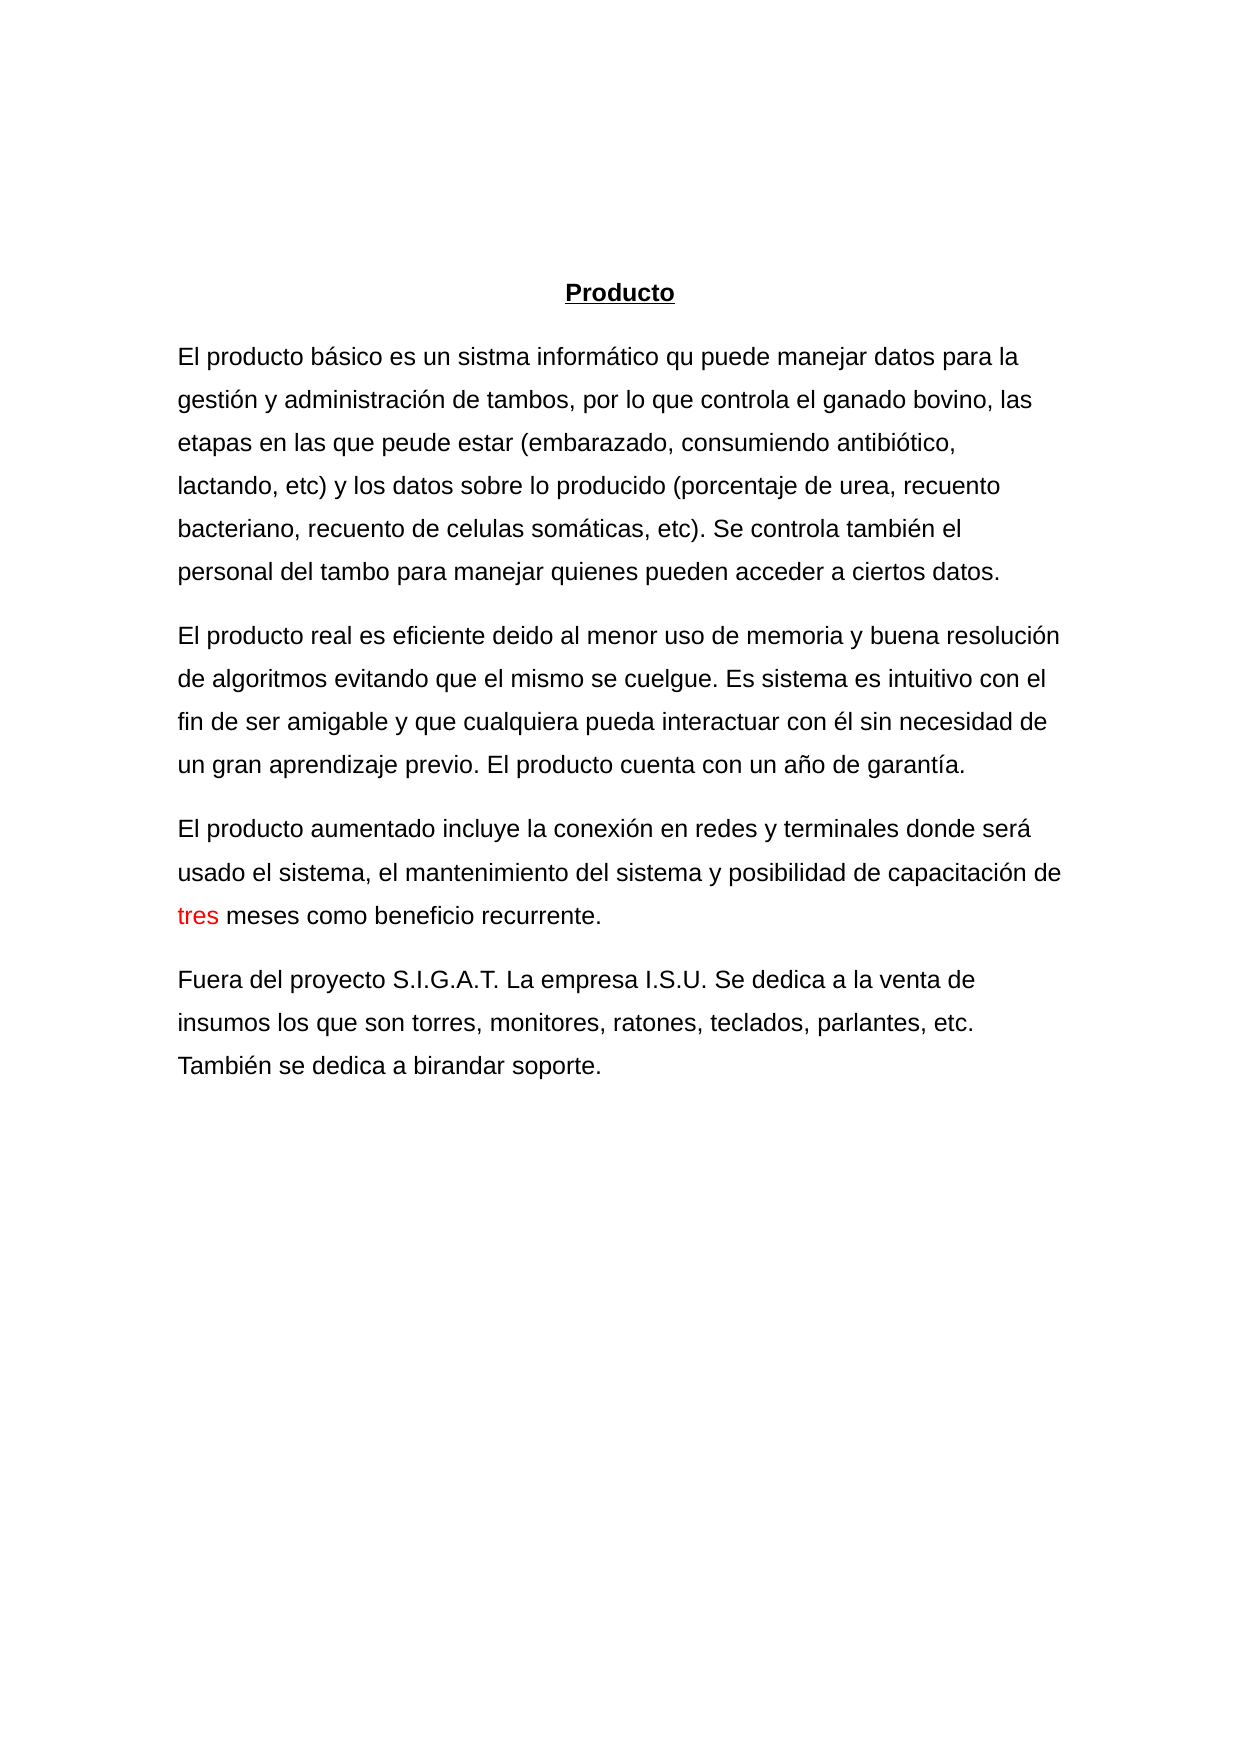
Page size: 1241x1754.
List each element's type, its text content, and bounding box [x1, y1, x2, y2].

text El producto aumentado incluye la conexión en redes y terminales donde será usado el sistema, el mantenimiento del sistema y posibilidad de capacitación de tres meses como beneficio recurrente. [177, 814, 1063, 929]
text Fuera del proyecto S.I.G.A.T. La empresa I.S.U. Se dedica a la venta de insumos los que son torres, monitores, ratones, teclados, parlantes, etc. También se dedica a birandar soporte. [177, 964, 1063, 1079]
text El producto básico es un sistma informático qu puede manejar datos para la gestión y administración de tambos, por lo que controla el ganado bovino, las etapas en las que peude estar (embarazado, consumiendo antibiótico, lactando, etc) y los datos sobre lo producido (porcentaje de urea, recuento bacteriano, recuento de celulas somáticas, etc). Se controla también el personal del tambo para manejar quienes pueden acceder a ciertos datos. [177, 341, 1063, 586]
text Producto [177, 277, 1063, 306]
text El producto real es eficiente deido al menor uso de memoria y buena resolución de algoritmos evitando que el mismo se cuelgue. Es sistema es intuitivo con el fin de ser amigable y que cualquiera pueda interactuar con él sin necesidad de un gran aprendizaje previo. El producto cuenta con un año de garantía. [177, 621, 1063, 779]
